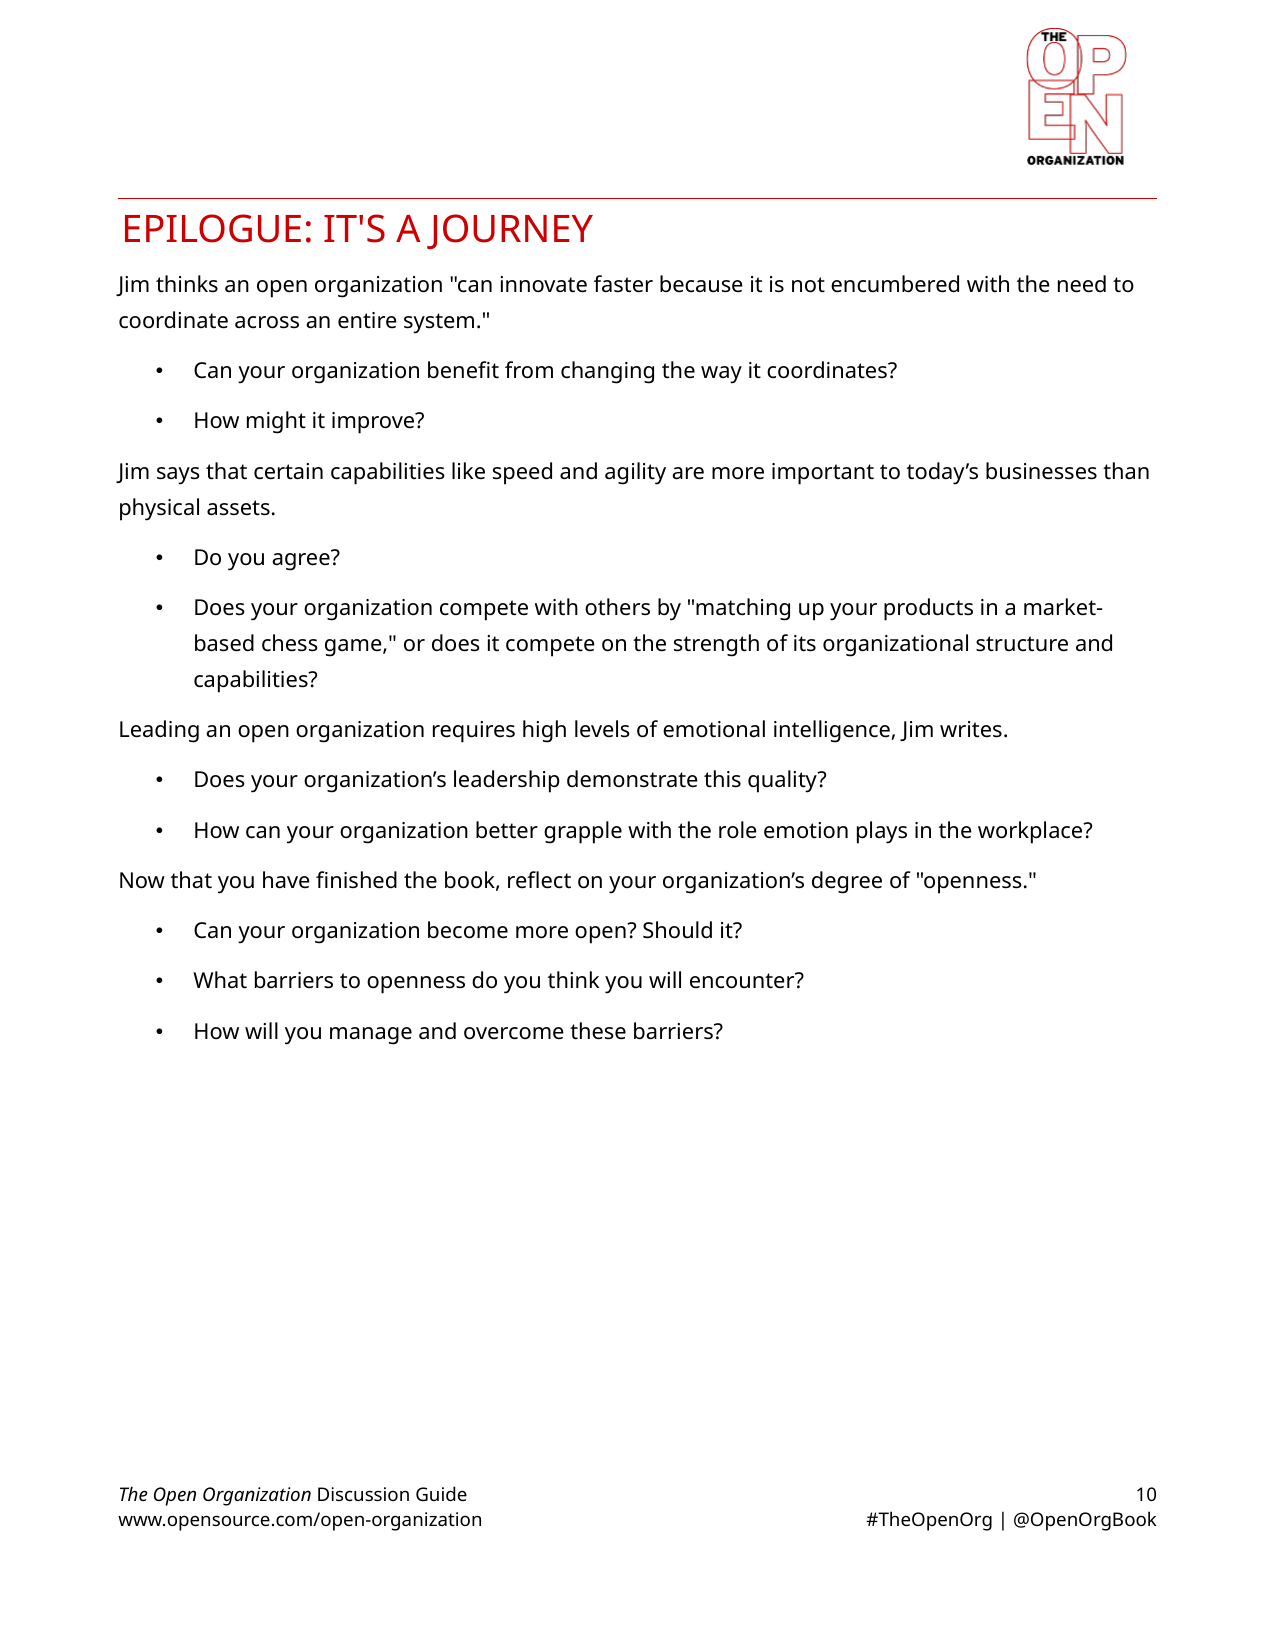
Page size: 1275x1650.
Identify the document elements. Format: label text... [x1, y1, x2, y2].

list Does your organization’s leadership demonstrate this quality? [156, 764, 1157, 794]
subtitle Epilogue: It's a Journey [118, 199, 1157, 257]
list Does your organization compete with others by "matching up your products in a market-based chess game," or does it compete on the strength of its organizational structure and capabilities? [156, 592, 1157, 693]
text Leading an open organization requires high levels of emotional intelligence, Jim writes. [118, 714, 1157, 744]
list Do you agree? [156, 542, 1157, 572]
list Can your organization become more open? Should it? [156, 915, 1157, 945]
text Jim thinks an open organization "can innovate faster because it is not encumbered with the need to coordinate across an entire system." [118, 269, 1157, 335]
list How can your organization better grapple with the role emotion plays in the workplace? [156, 814, 1157, 844]
picture [1002, 23, 1152, 173]
list What barriers to openness do you think you will encounter? [156, 966, 1157, 995]
list Can your organization benefit from changing the way it coordinates? [156, 355, 1157, 385]
list How will you manage and overcome these barriers? [156, 1016, 1157, 1046]
text Now that you have finished the book, reflect on your organization’s degree of "openness." [118, 865, 1157, 895]
text Jim says that certain capabilities like speed and agility are more important to today’s businesses than physical assets. [118, 456, 1157, 521]
list How might it improve? [156, 406, 1157, 435]
